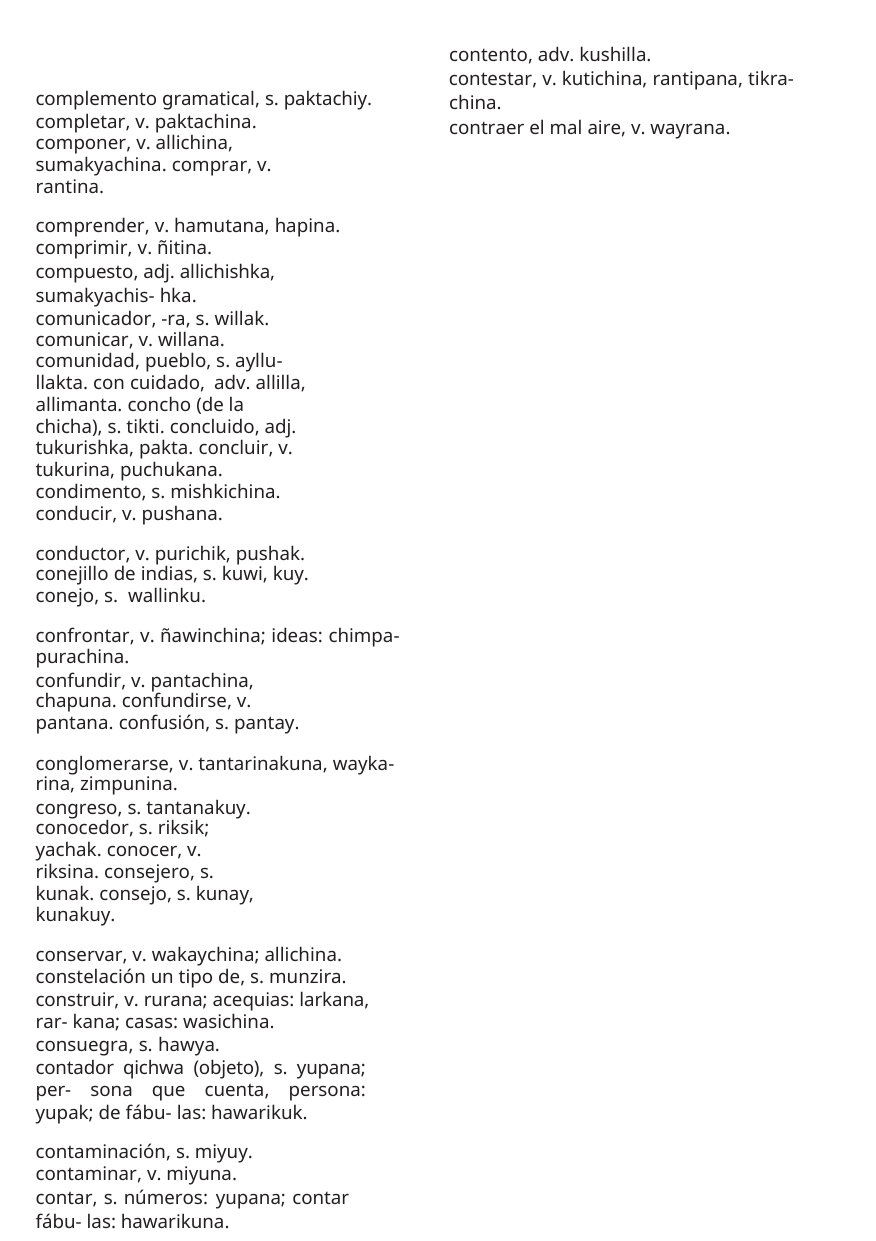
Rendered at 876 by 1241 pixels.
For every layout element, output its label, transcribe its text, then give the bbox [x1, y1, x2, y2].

text contador qichwa (objeto), s. yupana; per- sona que cuenta, persona: yupak; de fábu- las: hawarikuk. [35, 1056, 366, 1124]
text congreso, s. tantanakuy. conocedor, s. riksik; yachak. conocer, v. riksina. consejero, s. kunak. consejo, s. kunay, kunakuy. [35, 797, 267, 927]
text comunicador, -ra, s. willak. comunicar, v. willana. comunidad, pueblo, s. ayllu-llakta. con cuidado, adv. allilla, allimanta. concho (de la chicha), s. tikti. concluido, adj. tukurishka, pakta. concluir, v. tukurina, puchukana. condimento, s. mishkichina. conducir, v. pushana. [35, 308, 315, 526]
text purachina. [35, 647, 406, 668]
text rina, zimpunina. [35, 774, 406, 795]
text conglomerarse, v. tantarinakuna, wayka- [35, 752, 406, 774]
text contestar, v. kutichina, rantipana, tikra- china. [449, 66, 818, 115]
text completar, v. paktachina. componer, v. allichina, sumakyachina. comprar, v. rantina. [35, 112, 334, 199]
text complemento gramatical, s. paktachiy. [35, 86, 406, 111]
text contaminación, s. miyuy. [35, 1141, 406, 1162]
text contraer el mal aire, v. wayrana. [449, 115, 856, 139]
text confundir, v. pantachina, chapuna. confundirse, v. pantana. confusión, s. pantay. [35, 670, 322, 735]
text confrontar, v. ñawinchina; ideas: chimpa- [35, 624, 406, 647]
text contaminar, v. miyuna. [35, 1162, 406, 1185]
text conductor, v. purichik, pushak. conejillo de indias, s. kuwi, kuy. conejo, s. wallinku. [35, 543, 337, 608]
text contento, adv. kushilla. [449, 44, 856, 66]
text conservar, v. wakaychina; allichina. constelación un tipo de, s. munzira. construir, v. rurana; acequias: larkana, rar- kana; casas: wasichina. [35, 944, 406, 1034]
text consuegra, s. hawya. [35, 1034, 406, 1056]
text contar, s. números: yupana; contar fábu- las: hawarikuna. [35, 1185, 367, 1233]
text compuesto, adj. allichishka, sumakyachis- hka. [35, 259, 367, 308]
text comprimir, v. ñitina. [35, 237, 406, 259]
text comprender, v. hamutana, hapina. [35, 215, 406, 237]
